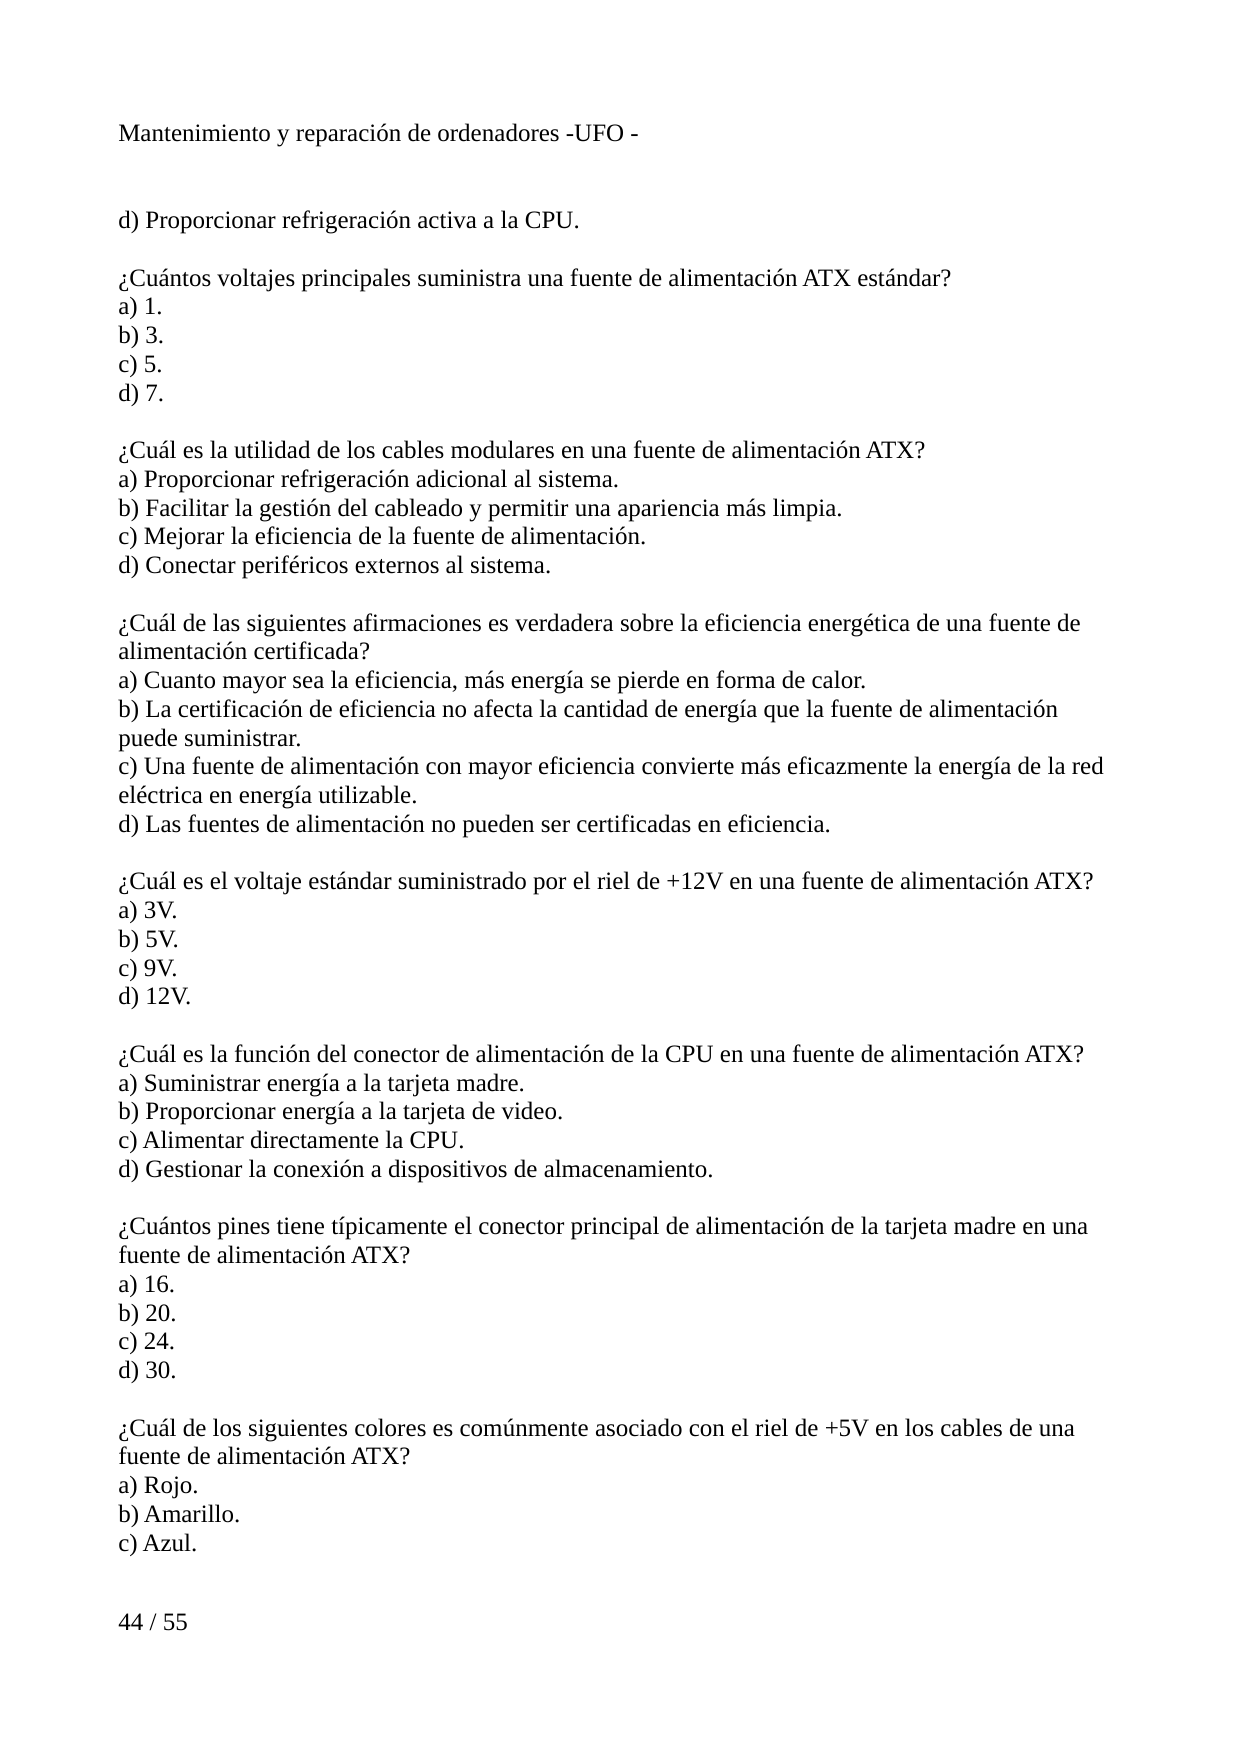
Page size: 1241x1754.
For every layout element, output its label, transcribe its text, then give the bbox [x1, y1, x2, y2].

text a) Rojo. [118, 1470, 1122, 1499]
text c) 5. [118, 349, 1122, 378]
text b) 3. [118, 320, 1122, 349]
text d) 12V. [118, 981, 1122, 1010]
text ¿Cuál es la utilidad de los cables modulares en una fuente de alimentación ATX? [118, 435, 1122, 464]
text a) 1. [118, 291, 1122, 320]
text ¿Cuántos voltajes principales suministra una fuente de alimentación ATX estándar? [118, 263, 1122, 291]
text c) Azul. [118, 1528, 1122, 1556]
text b) Amarillo. [118, 1499, 1122, 1528]
text d) Gestionar la conexión a dispositivos de almacenamiento. [118, 1154, 1122, 1183]
text b) 5V. [118, 924, 1122, 953]
text c) Mejorar la eficiencia de la fuente de alimentación. [118, 521, 1122, 550]
text d) 7. [118, 378, 1122, 406]
text c) 24. [118, 1326, 1122, 1355]
text d) 30. [118, 1355, 1122, 1384]
text b) Facilitar la gestión del cableado y permitir una apariencia más limpia. [118, 493, 1122, 521]
text d) Proporcionar refrigeración activa a la CPU. [118, 205, 1122, 234]
text c) 9V. [118, 953, 1122, 981]
text ¿Cuál de los siguientes colores es comúnmente asociado con el riel de +5V en los cables de una fuente de alimentación ATX? [118, 1413, 1122, 1470]
text b) La certificación de eficiencia no afecta la cantidad de energía que la fuente de alimentación puede suministrar. [118, 694, 1122, 751]
text d) Conectar periféricos externos al sistema. [118, 550, 1122, 579]
text a) Proporcionar refrigeración adicional al sistema. [118, 464, 1122, 493]
text a) 3V. [118, 895, 1122, 924]
text a) Suministrar energía a la tarjeta madre. [118, 1068, 1122, 1096]
text ¿Cuál es la función del conector de alimentación de la CPU en una fuente de alimentación ATX? [118, 1039, 1122, 1068]
text b) 20. [118, 1298, 1122, 1326]
text ¿Cuál es el voltaje estándar suministrado por el riel de +12V en una fuente de alimentación ATX? [118, 866, 1122, 895]
text c) Una fuente de alimentación con mayor eficiencia convierte más eficazmente la energía de la red eléctrica en energía utilizable. [118, 751, 1122, 809]
text b) Proporcionar energía a la tarjeta de video. [118, 1096, 1122, 1125]
text d) Las fuentes de alimentación no pueden ser certificadas en eficiencia. [118, 809, 1122, 838]
text ¿Cuántos pines tiene típicamente el conector principal de alimentación de la tarjeta madre en una fuente de alimentación ATX? [118, 1211, 1122, 1269]
text a) Cuanto mayor sea la eficiencia, más energía se pierde en forma de calor. [118, 665, 1122, 694]
text c) Alimentar directamente la CPU. [118, 1125, 1122, 1154]
text a) 16. [118, 1269, 1122, 1298]
text ¿Cuál de las siguientes afirmaciones es verdadera sobre la eficiencia energética de una fuente de alimentación certificada? [118, 608, 1122, 665]
